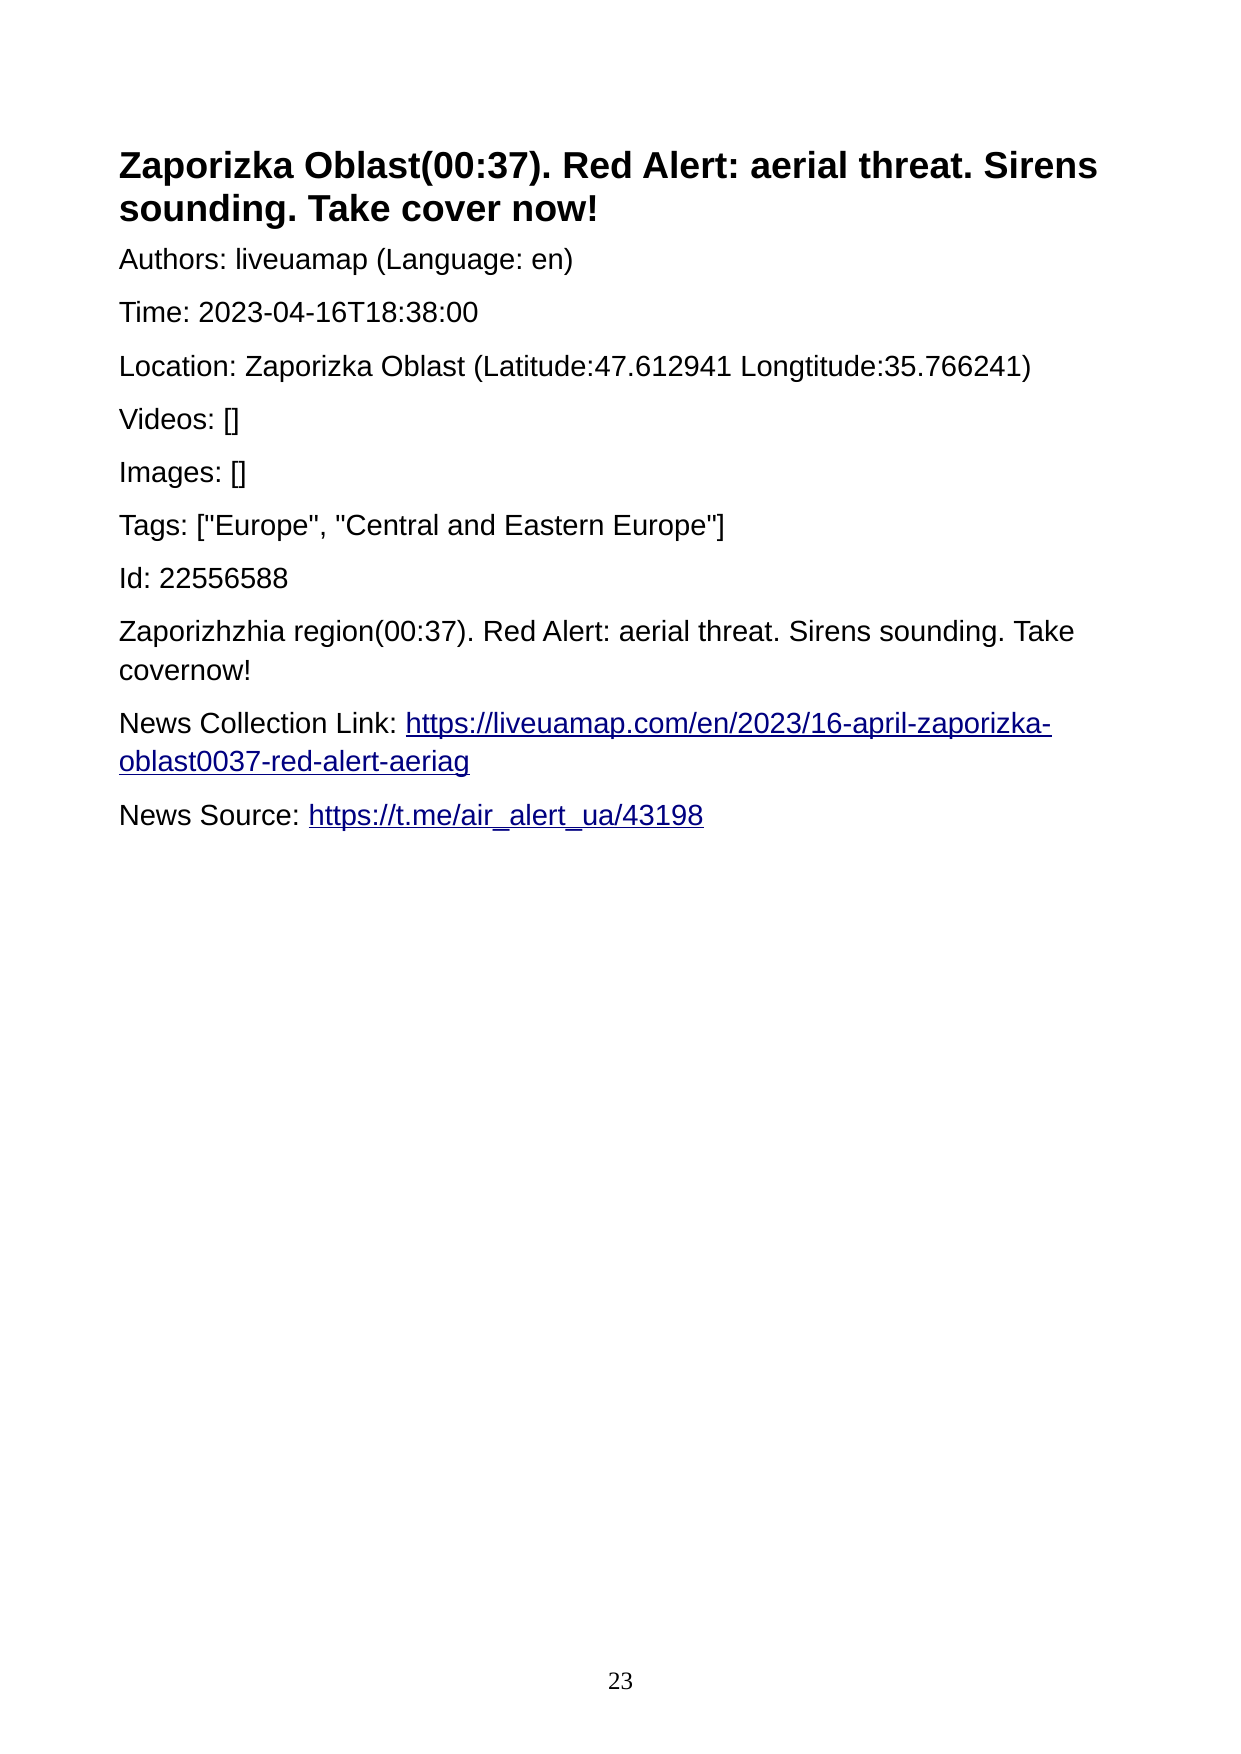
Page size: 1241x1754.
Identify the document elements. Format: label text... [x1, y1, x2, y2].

subtitle Zaporizka Oblast(00:37). Red Alert: aerial threat. Sirens sounding. Take cover now! [118, 143, 1122, 230]
text Images: [] [118, 455, 1122, 488]
text News Source: https://t.me/air_alert_ua/43198 [118, 797, 1122, 831]
text Id: 22556588 [118, 561, 1122, 594]
text Zaporizhzhia region(00:37). Red Alert: aerial threat. Sirens sounding. Take covernow! [118, 614, 1122, 686]
text Authors: liveuamap (Language: en) [118, 242, 1122, 276]
text Location: Zaporizka Oblast (Latitude:47.612941 Longtitude:35.766241) [118, 348, 1122, 382]
text News Collection Link: https://liveuamap.com/en/2023/16-april-zaporizka-oblast0037-red-alert-aeriag [118, 706, 1122, 778]
text Time: 2023-04-16T18:38:00 [118, 295, 1122, 329]
text Tags: ["Europe", "Central and Eastern Europe"] [118, 508, 1122, 541]
text Videos: [] [118, 402, 1122, 435]
